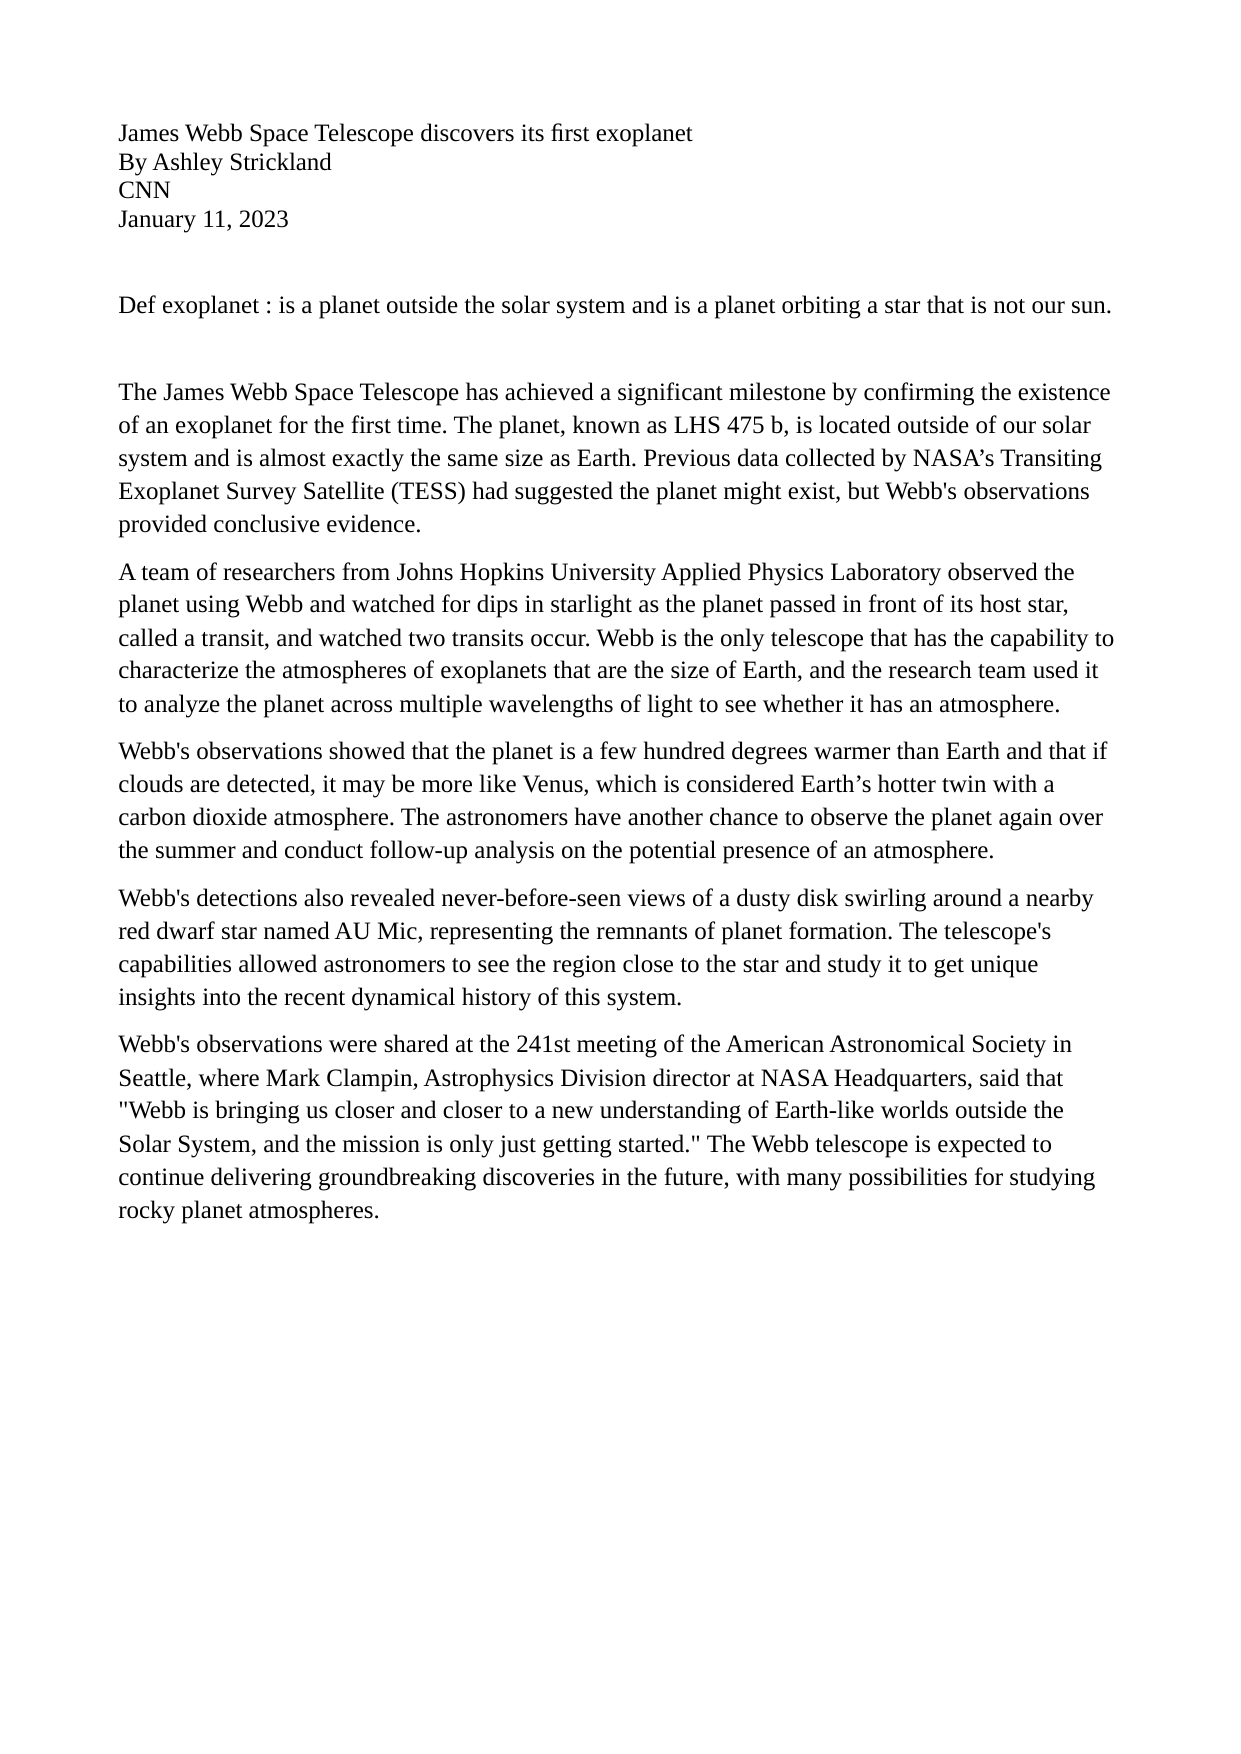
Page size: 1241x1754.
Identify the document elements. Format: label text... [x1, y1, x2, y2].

text Webb's observations were shared at the 241st meeting of the American Astronomical Society in Seattle, where Mark Clampin, Astrophysics Division director at NASA Headquarters, said that "Webb is bringing us closer and closer to a new understanding of Earth-like worlds outside the Solar System, and the mission is only just getting started." The Webb telescope is expected to continue delivering groundbreaking discoveries in the future, with many possibilities for studying rocky planet atmospheres. [118, 1029, 1122, 1223]
text James Webb Space Telescope discovers its ﬁrst exoplanet [118, 118, 1122, 147]
text January 11, 2023 [118, 204, 1122, 233]
text A team of researchers from Johns Hopkins University Applied Physics Laboratory observed the planet using Webb and watched for dips in starlight as the planet passed in front of its host star, called a transit, and watched two transits occur. Webb is the only telescope that has the capability to characterize the atmospheres of exoplanets that are the size of Earth, and the research team used it to analyze the planet across multiple wavelengths of light to see whether it has an atmosphere. [118, 557, 1122, 717]
text The James Webb Space Telescope has achieved a significant milestone by confirming the existence of an exoplanet for the first time. The planet, known as LHS 475 b, is located outside of our solar system and is almost exactly the same size as Earth. Previous data collected by NASA’s Transiting Exoplanet Survey Satellite (TESS) had suggested the planet might exist, but Webb's observations provided conclusive evidence. [118, 377, 1122, 538]
text CNN [118, 176, 1122, 204]
text Webb's detections also revealed never-before-seen views of a dusty disk swirling around a nearby red dwarf star named AU Mic, representing the remnants of planet formation. The telescope's capabilities allowed astronomers to see the region close to the star and study it to get unique insights into the recent dynamical history of this system. [118, 883, 1122, 1011]
text By Ashley Strickland [118, 147, 1122, 176]
text Webb's observations showed that the planet is a few hundred degrees warmer than Earth and that if clouds are detected, it may be more like Venus, which is considered Earth’s hotter twin with a carbon dioxide atmosphere. The astronomers have another chance to observe the planet again over the summer and conduct follow-up analysis on the potential presence of an atmosphere. [118, 736, 1122, 864]
text Def exoplanet : is a planet outside the solar system and is a planet orbiting a star that is not our sun. [118, 291, 1122, 319]
